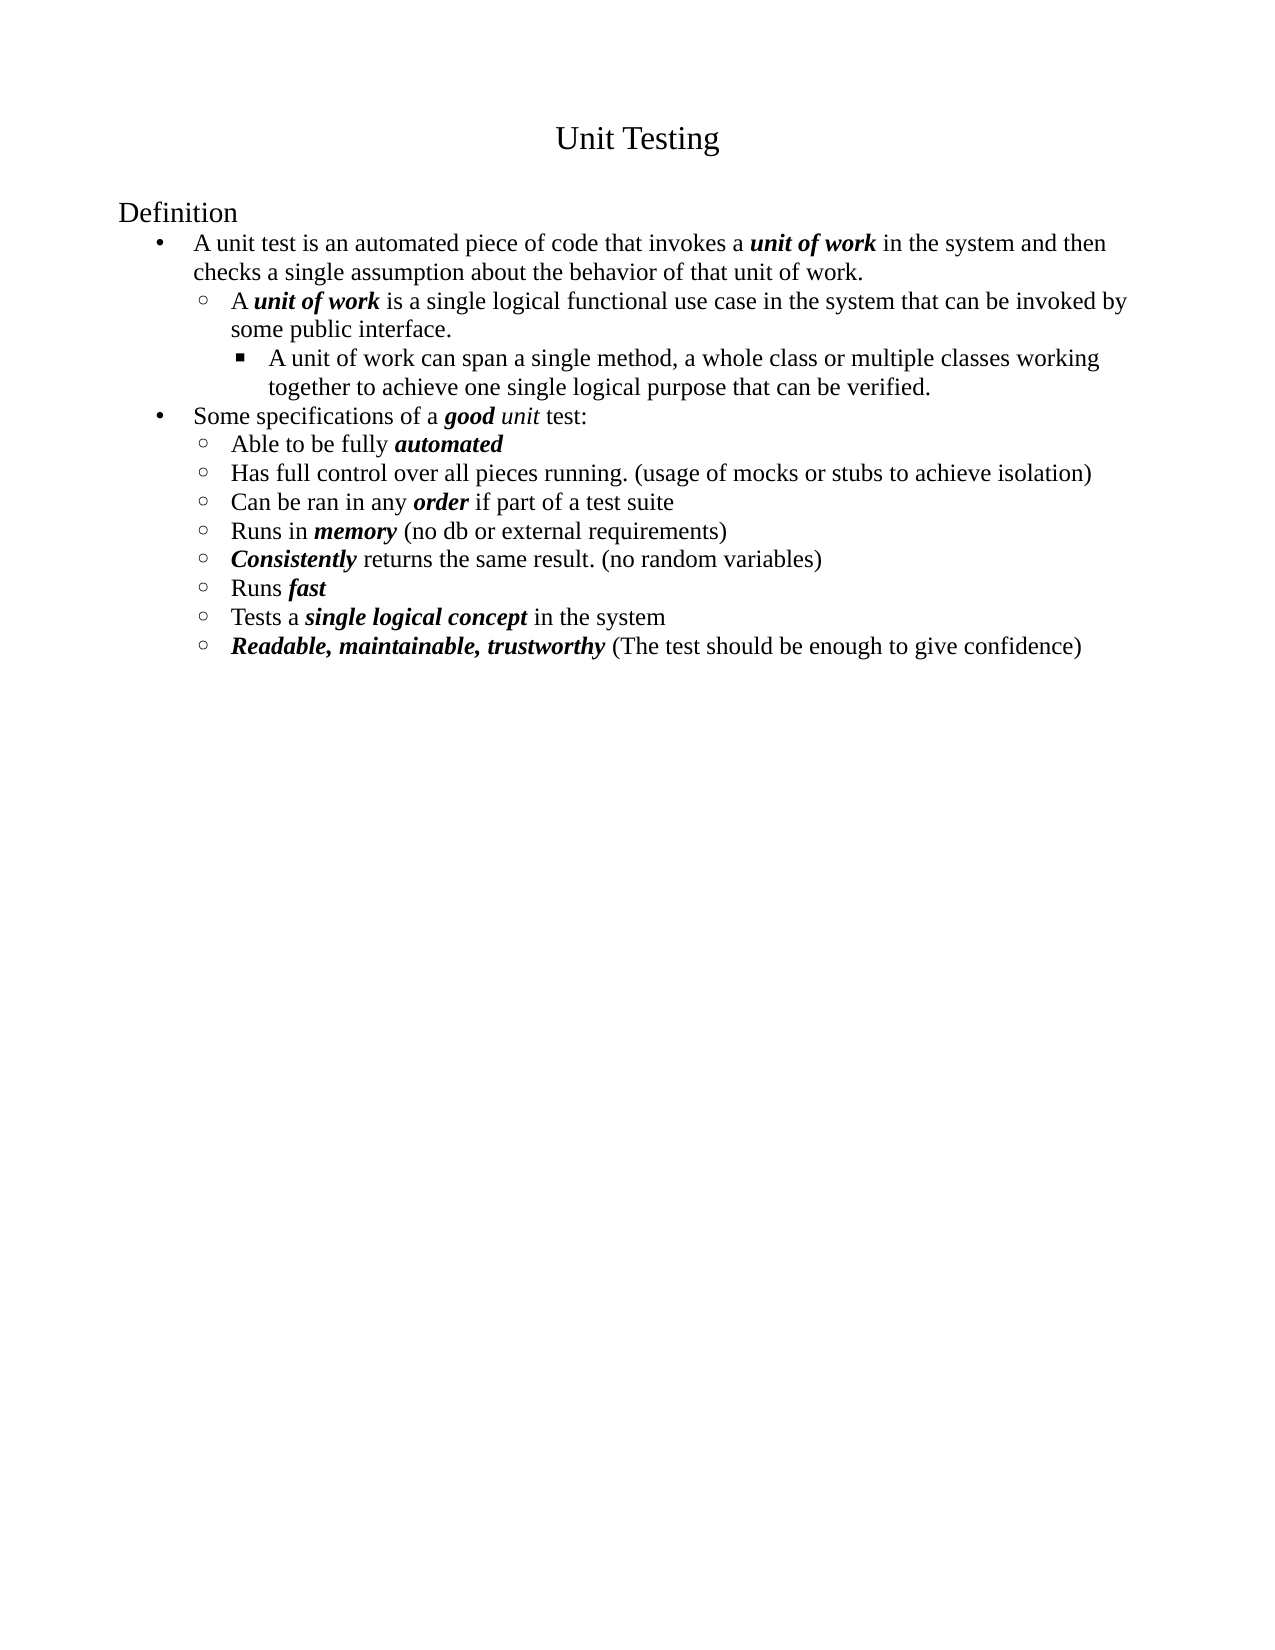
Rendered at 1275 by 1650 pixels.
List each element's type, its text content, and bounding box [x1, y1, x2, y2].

list Tests a single logical concept in the system [193, 602, 1157, 631]
list Can be ran in any order if part of a test suite [193, 487, 1157, 516]
list Runs in memory (no db or external requirements) [193, 516, 1157, 544]
list A unit of work is a single logical functional use case in the system that can be invoked by some public interface. [193, 286, 1157, 343]
text Definition [118, 195, 1157, 228]
list Runs fast [193, 573, 1157, 602]
list Readable, maintainable, trustworthy (The test should be enough to give confidence) [193, 631, 1157, 659]
list Some specifications of a good unit test: [156, 401, 1157, 429]
list Able to be fully automated [193, 429, 1157, 458]
list A unit test is an automated piece of code that invokes a unit of work in the system and then checks a single assumption about the behavior of that unit of work. [156, 228, 1157, 286]
text Unit Testing [118, 118, 1157, 156]
list A unit of work can span a single method, a whole class or multiple classes working together to achieve one single logical purpose that can be verified. [231, 343, 1157, 401]
list Has full control over all pieces running. (usage of mocks or stubs to achieve isolation) [193, 458, 1157, 487]
list Consistently returns the same result. (no random variables) [193, 544, 1157, 573]
